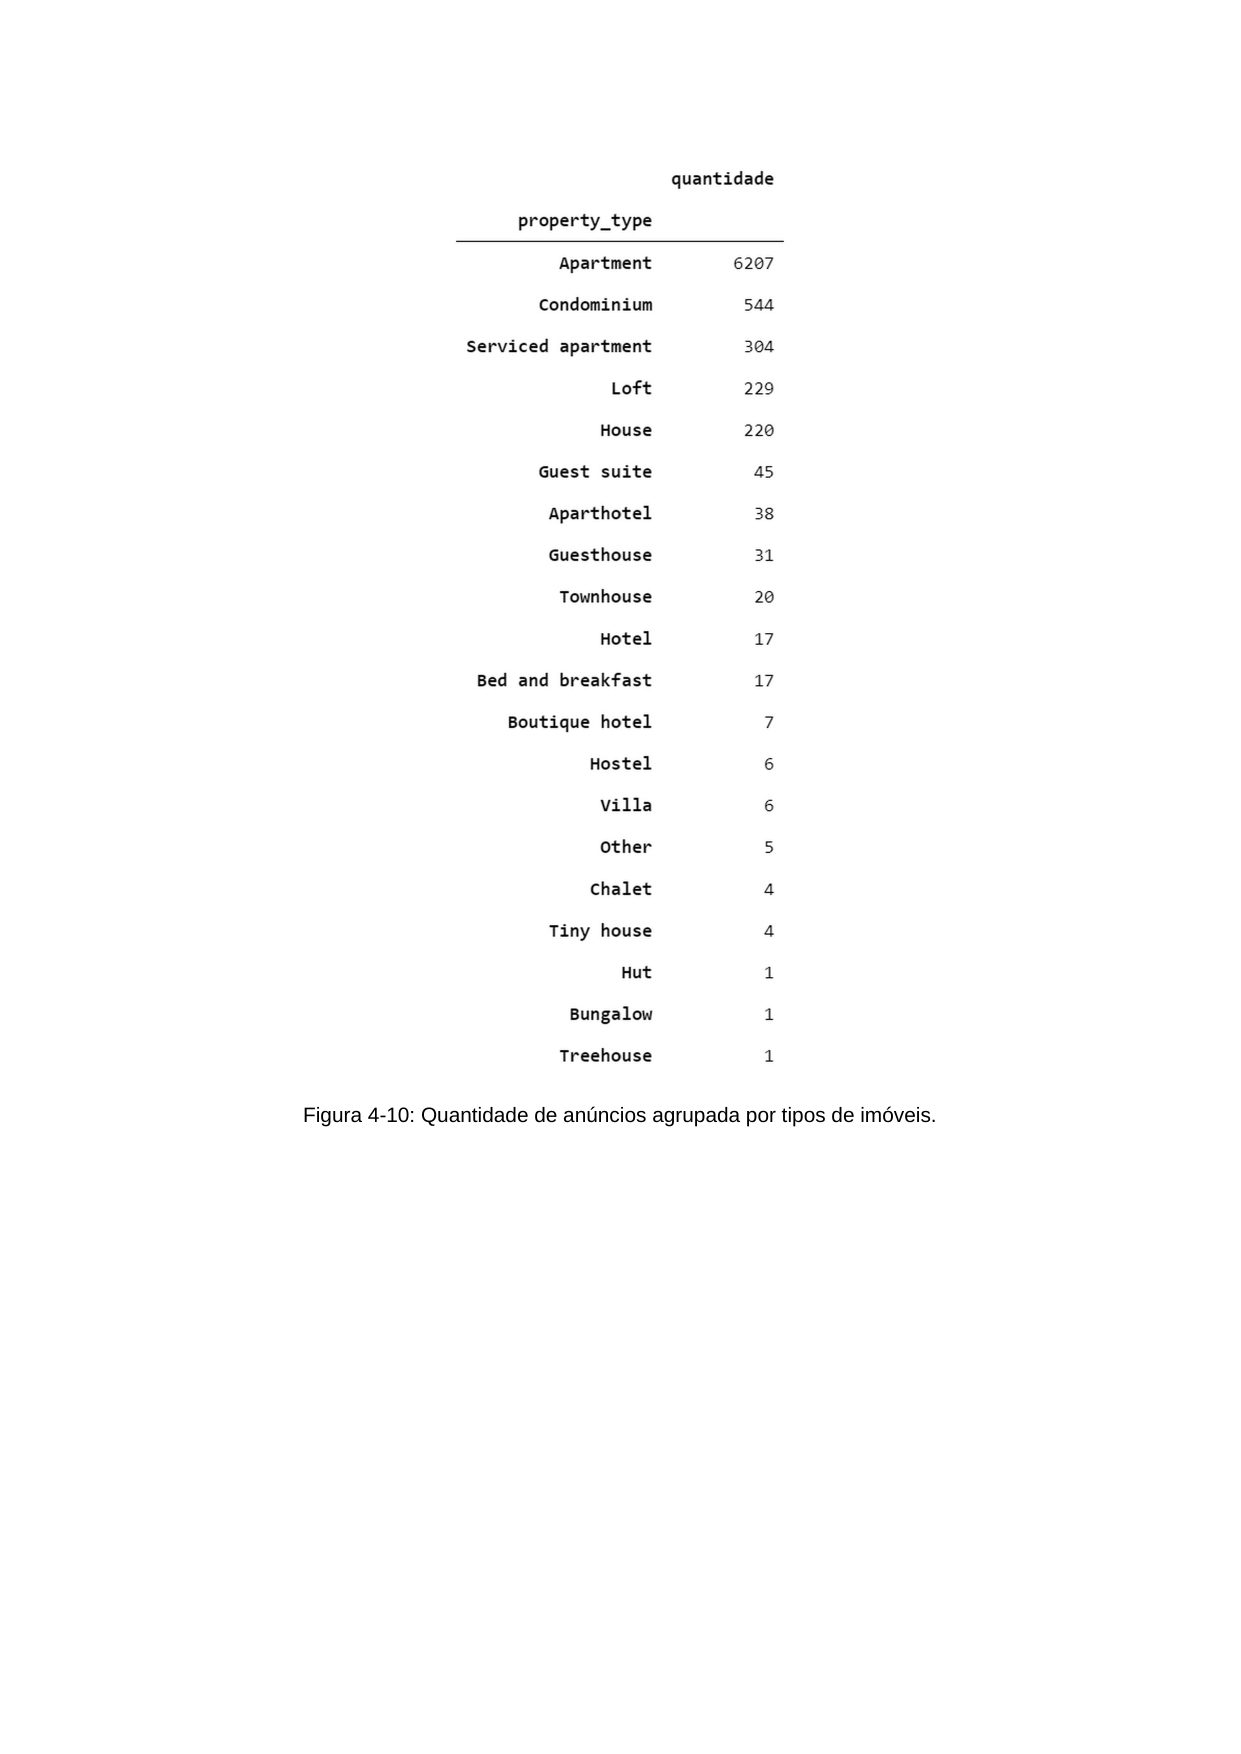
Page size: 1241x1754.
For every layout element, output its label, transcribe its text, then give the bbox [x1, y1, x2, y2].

picture [434, 150, 807, 1091]
text Figura 4-10: Quantidade de anúncios agrupada por tipos de imóveis. [150, 150, 1090, 1127]
